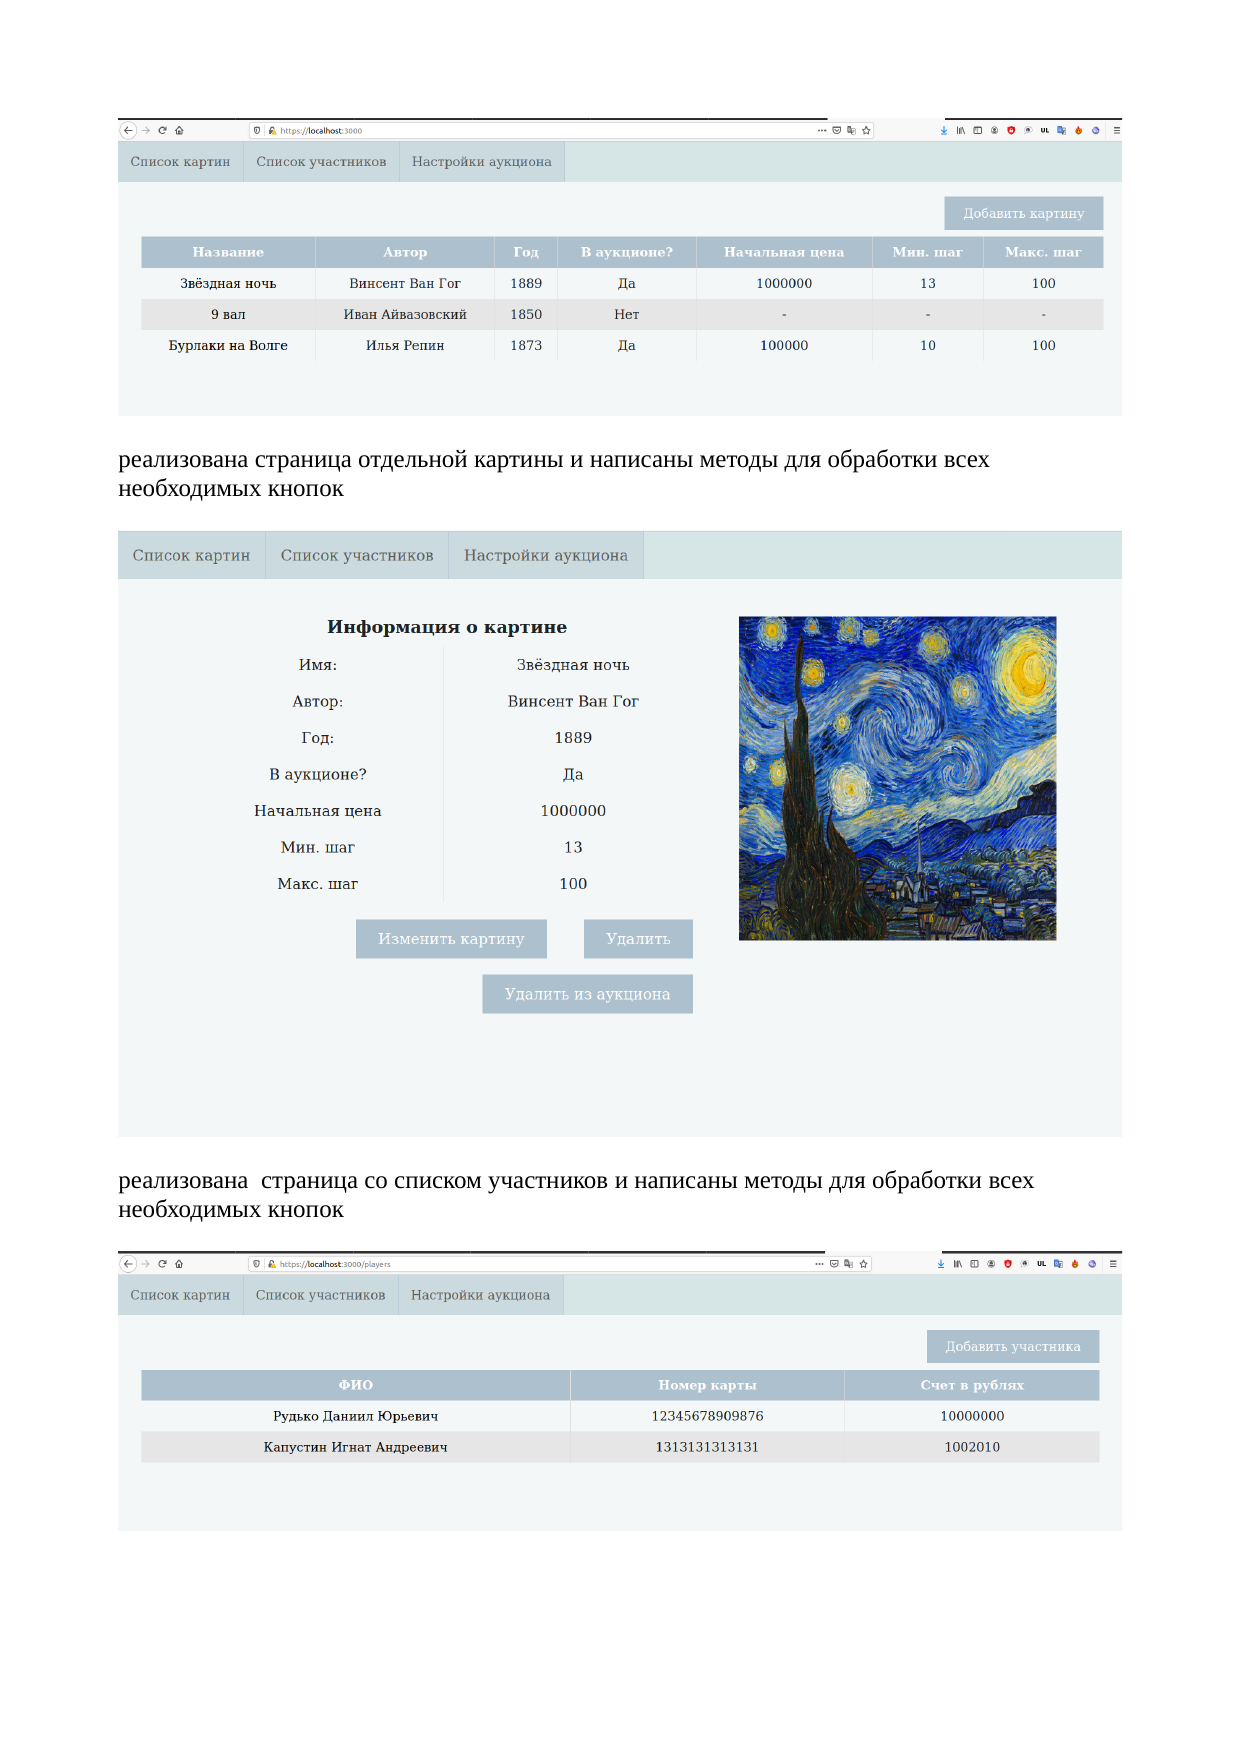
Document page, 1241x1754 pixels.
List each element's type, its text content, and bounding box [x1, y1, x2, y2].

picture [118, 1251, 1123, 1531]
picture [118, 118, 1123, 416]
picture [118, 530, 1123, 1137]
text реализована страница со списком участников и написаны методы для обработки всех необходимых кнопок [118, 1165, 1122, 1223]
text реализована страница отдельной картины и написаны методы для обработки всех необходимых кнопок [118, 444, 1122, 502]
